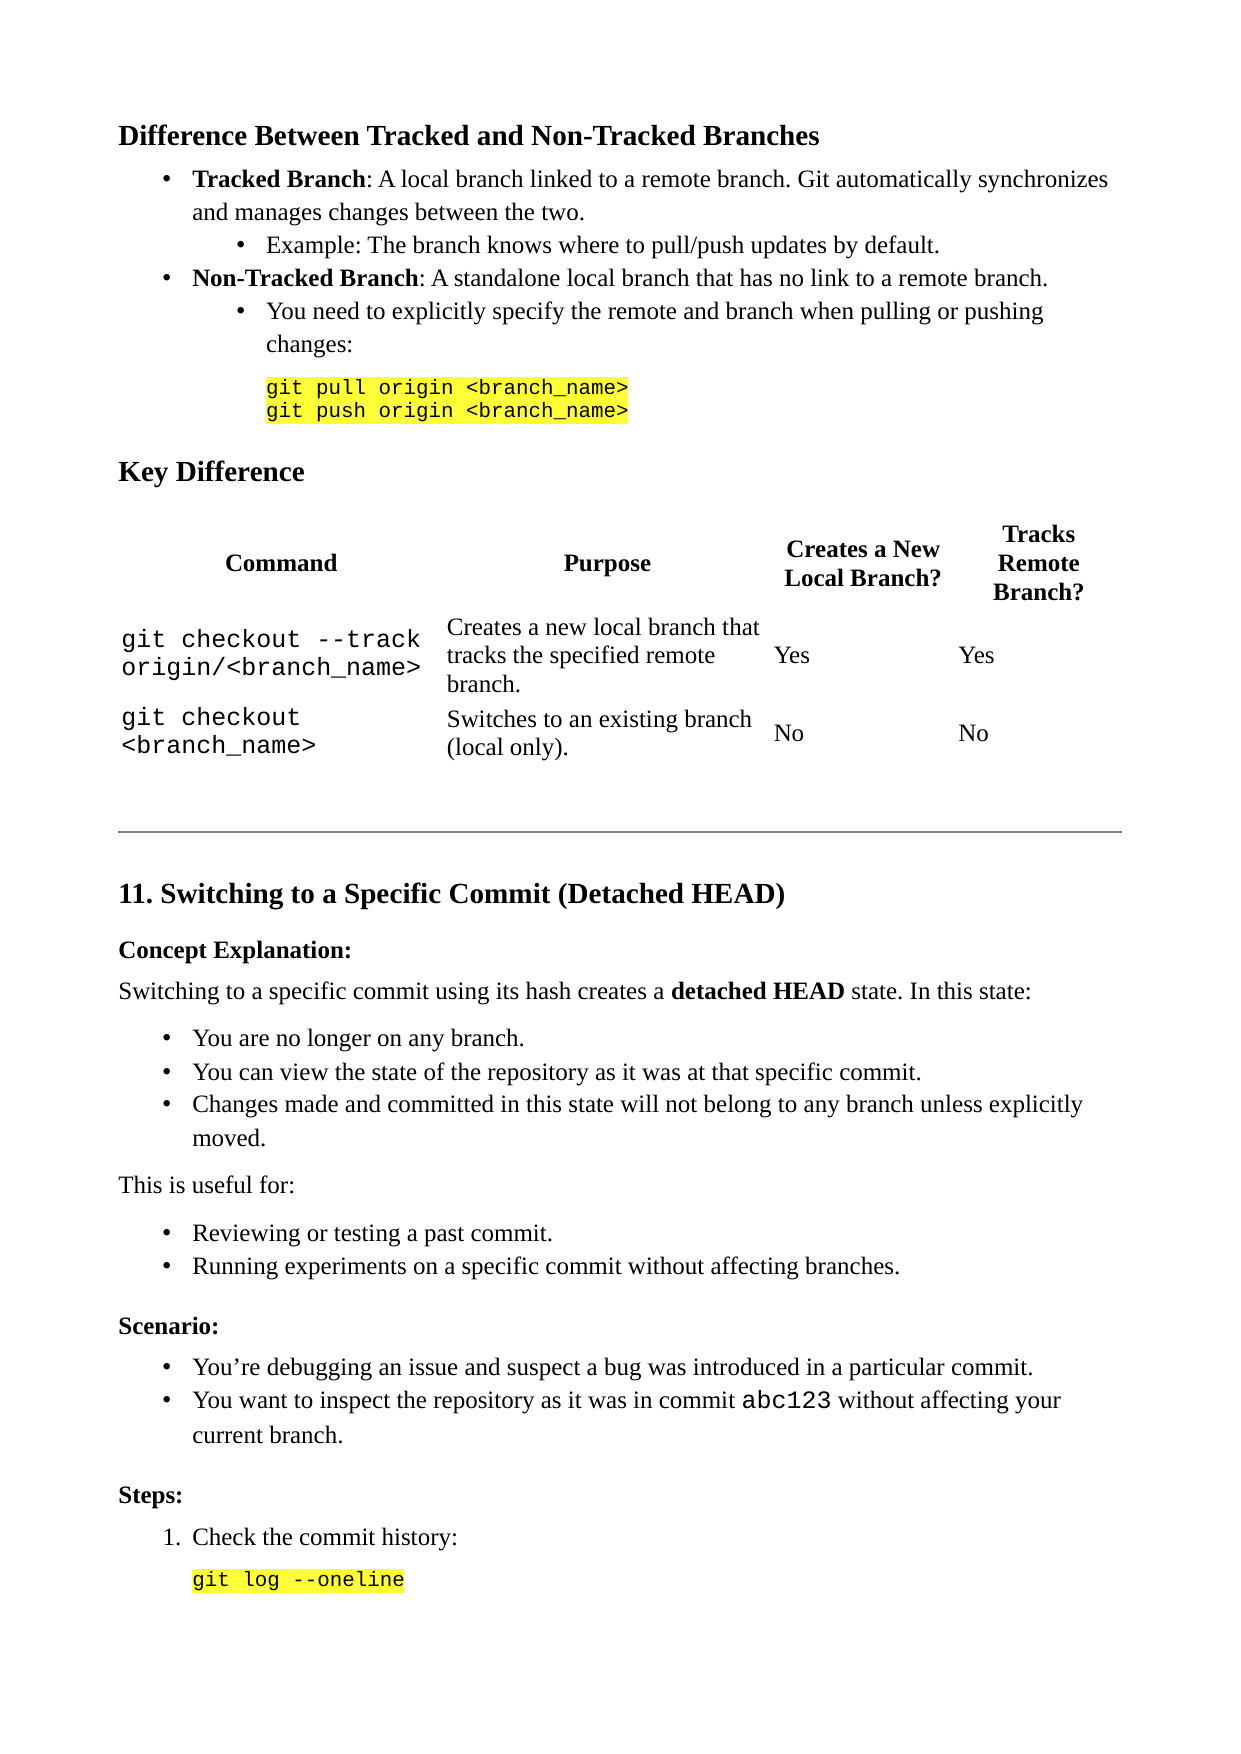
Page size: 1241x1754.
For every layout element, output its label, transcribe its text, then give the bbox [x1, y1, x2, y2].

list You can view the state of the repository as it was at that specific commit. [162, 1057, 1122, 1085]
table_header Creates a New Local Branch? [771, 517, 955, 609]
list Tracked Branch: A local branch linked to a remote branch. Git automatically synchronizes and manages changes between the two. [162, 164, 1122, 226]
subtitle Concept Explanation: [118, 935, 1122, 963]
list Changes made and committed in this state will not belong to any branch unless explicitly moved. [162, 1089, 1122, 1151]
list Reviewing or testing a past commit. [162, 1218, 1122, 1247]
subtitle Difference Between Tracked and Non-Tracked Branches [118, 118, 1122, 152]
table_cell Switches to an existing branch (local only). [444, 701, 771, 764]
table_cell Yes [955, 609, 1122, 701]
text Switching to a specific commit using its hash creates a detached HEAD state. In this state: [118, 976, 1122, 1005]
table_cell git checkout <branch_name> [118, 701, 444, 764]
list Check the commit history: [162, 1522, 1122, 1550]
table_header Purpose [444, 517, 771, 609]
list Non-Tracked Branch: A standalone local branch that has no link to a remote branch. [162, 263, 1122, 292]
table_cell Yes [771, 609, 955, 701]
list You’re debugging an issue and suspect a bug was introduced in a particular commit. [162, 1352, 1122, 1381]
list git pull origin <branch_name> [236, 377, 1122, 401]
table_cell No [955, 701, 1122, 764]
list git log --oneline [162, 1569, 1122, 1593]
list Running experiments on a specific commit without affecting branches. [162, 1251, 1122, 1279]
list You want to inspect the repository as it was in commit abc123 without affecting your current branch. [162, 1385, 1122, 1449]
table_header Tracks Remote Branch? [955, 517, 1122, 609]
subtitle Steps: [118, 1480, 1122, 1509]
list You are no longer on any branch. [162, 1023, 1122, 1052]
subtitle Key Difference [118, 454, 1122, 487]
table_cell Creates a new local branch that tracks the specified remote branch. [444, 609, 771, 701]
text This is useful for: [118, 1170, 1122, 1199]
subtitle Scenario: [118, 1311, 1122, 1340]
table_cell No [771, 701, 955, 764]
table_header Command [118, 517, 444, 609]
table_cell git checkout --track origin/<branch_name> [118, 609, 444, 701]
list Example: The branch knows where to pull/push updates by default. [236, 230, 1122, 259]
subtitle 11. Switching to a Specific Commit (Detached HEAD) [118, 876, 1122, 910]
list git push origin <branch_name> [236, 401, 1122, 424]
list You need to explicitly specify the remote and branch when pulling or pushing changes: [236, 296, 1122, 358]
